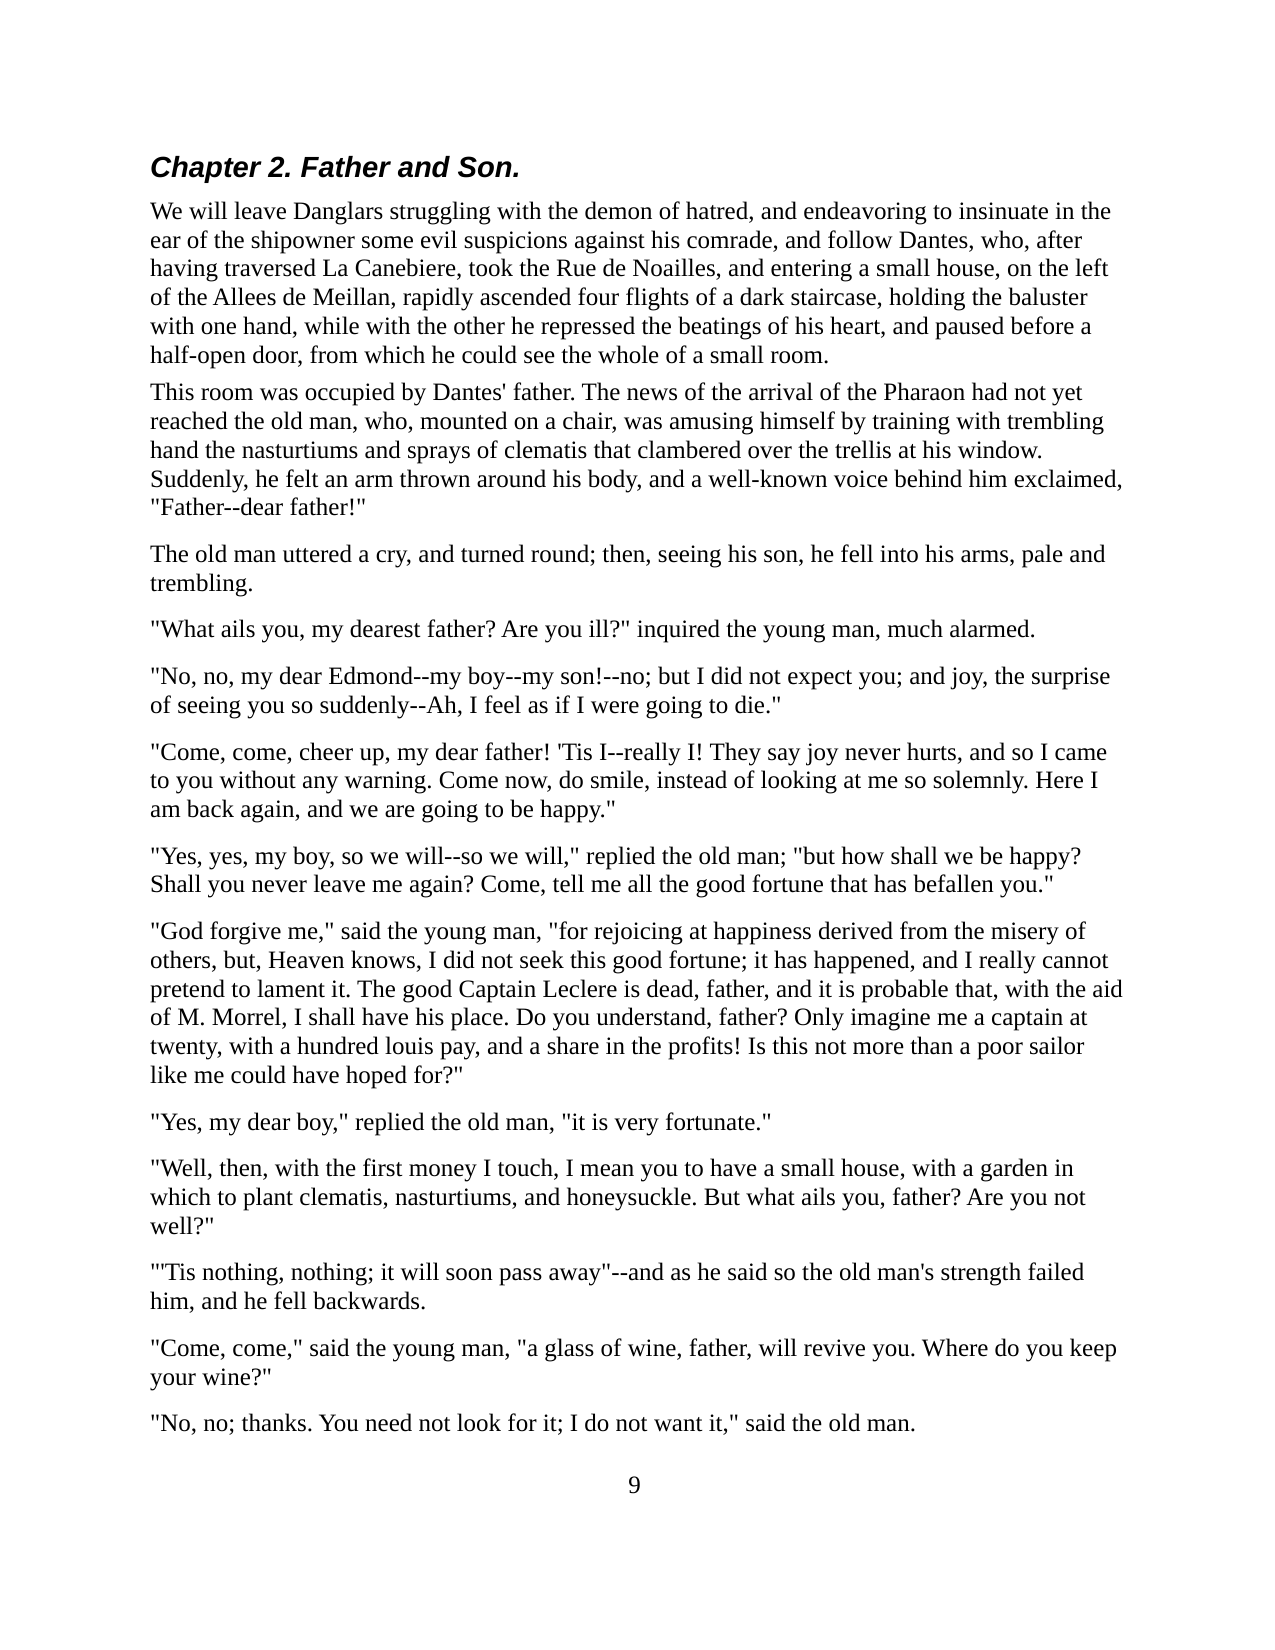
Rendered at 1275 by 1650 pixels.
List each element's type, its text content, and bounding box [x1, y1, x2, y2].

text "God forgive me," said the young man, "for rejoicing at happiness derived from the misery of others, but, Heaven knows, I did not seek this good fortune; it has happened, and I really cannot pretend to lament it. The good Captain Leclere is dead, father, and it is probable that, with the aid of M. Morrel, I shall have his place. Do you understand, father? Only imagine me a captain at twenty, with a hundred louis pay, and a share in the profits! Is this not more than a poor sailor like me could have hoped for?" [150, 916, 1125, 1089]
subtitle Chapter 2. Father and Son. [150, 150, 1125, 183]
text "No, no, my dear Edmond--my boy--my son!--no; but I did not expect you; and joy, the surprise of seeing you so suddenly--Ah, I feel as if I were going to die." [150, 661, 1125, 719]
text "Yes, yes, my boy, so we will--so we will," replied the old man; "but how shall we be happy? Shall you never leave me again? Come, tell me all the good fortune that has befallen you." [150, 841, 1125, 898]
text "Well, then, with the first money I touch, I mean you to have a small house, with a garden in which to plant clematis, nasturtiums, and honeysuckle. But what ails you, father? Are you not well?" [150, 1153, 1125, 1239]
text "'Tis nothing, nothing; it will soon pass away"--and as he said so the old man's strength failed him, and he fell backwards. [150, 1257, 1125, 1315]
text "No, no; thanks. You need not look for it; I do not want it," said the old man. [150, 1408, 1125, 1437]
text "Come, come," said the young man, "a glass of wine, father, will revive you. Where do you keep your wine?" [150, 1333, 1125, 1390]
text The old man uttered a cry, and turned round; then, seeing his son, he fell into his arms, pale and trembling. [150, 539, 1125, 597]
text "Yes, my dear boy," replied the old man, "it is very fortunate." [150, 1107, 1125, 1135]
text "What ails you, my dearest father? Are you ill?" inquired the young man, much alarmed. [150, 614, 1125, 643]
text "Come, come, cheer up, my dear father! 'Tis I--really I! They say joy never hurts, and so I came to you without any warning. Come now, do smile, instead of looking at me so solemnly. Here I am back again, and we are going to be happy." [150, 737, 1125, 823]
text This room was occupied by Dantes' father. The news of the arrival of the Pharaon had not yet reached the old man, who, mounted on a chair, was amusing himself by training with trembling hand the nasturtiums and sprays of clematis that clambered over the trellis at his window. Suddenly, he felt an arm thrown around his body, and a well-known voice behind him exclaimed, "Father--dear father!" [150, 377, 1125, 521]
text We will leave Danglars struggling with the demon of hatred, and endeavoring to insinuate in the ear of the shipowner some evil suspicions against his comrade, and follow Dantes, who, after having traversed La Canebiere, took the Rue de Noailles, and entering a small house, on the left of the Allees de Meillan, rapidly ascended four flights of a dark staircase, holding the baluster with one hand, while with the other he repressed the beatings of his heart, and paused before a half-open door, from which he could see the whole of a small room. [150, 196, 1125, 368]
